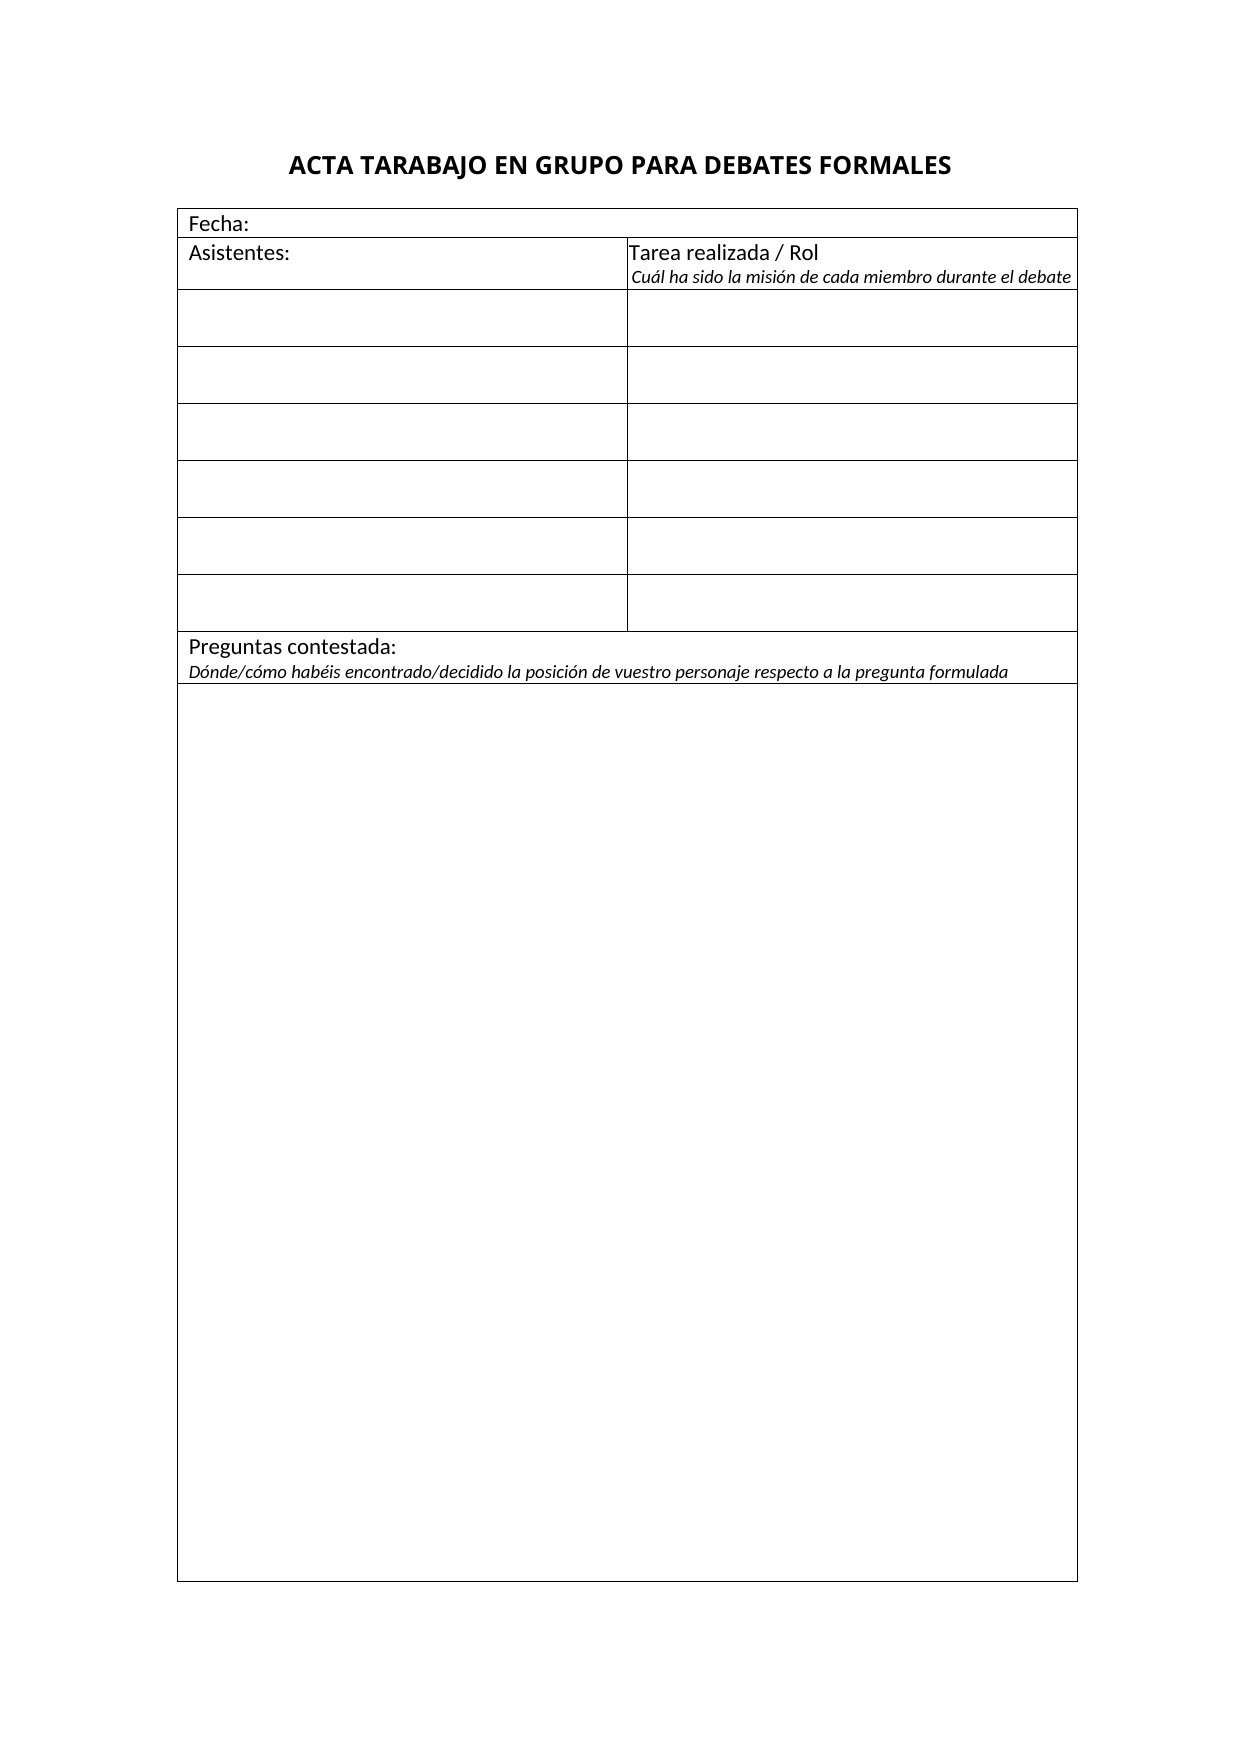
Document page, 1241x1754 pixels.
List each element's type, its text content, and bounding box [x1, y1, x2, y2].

table_cell [628, 518, 1077, 574]
table_cell [628, 347, 1077, 403]
table_cell [628, 575, 1077, 631]
table_cell [178, 684, 1077, 1581]
table_cell Tarea realizada / Rol Cuál ha sido la misión de cada miembro durante el debate [628, 238, 1077, 289]
table_cell [628, 404, 1077, 460]
table_cell [178, 404, 627, 460]
table_cell [178, 518, 627, 574]
table_cell Preguntas contestada: Dónde/cómo habéis encontrado/decidido la posición de vuestro personaje respecto a la pregunta formulada [178, 632, 1077, 683]
table_cell [178, 347, 627, 403]
text ACTA TARABAJO EN GRUPO PARA DEBATES FORMALES [177, 148, 1063, 182]
table_cell [628, 461, 1077, 517]
table_cell [628, 290, 1077, 346]
table_cell [178, 461, 627, 517]
table_cell [178, 290, 627, 346]
table_cell [178, 575, 627, 631]
table_header Fecha: [178, 209, 1077, 237]
table_cell Asistentes: [178, 238, 627, 289]
